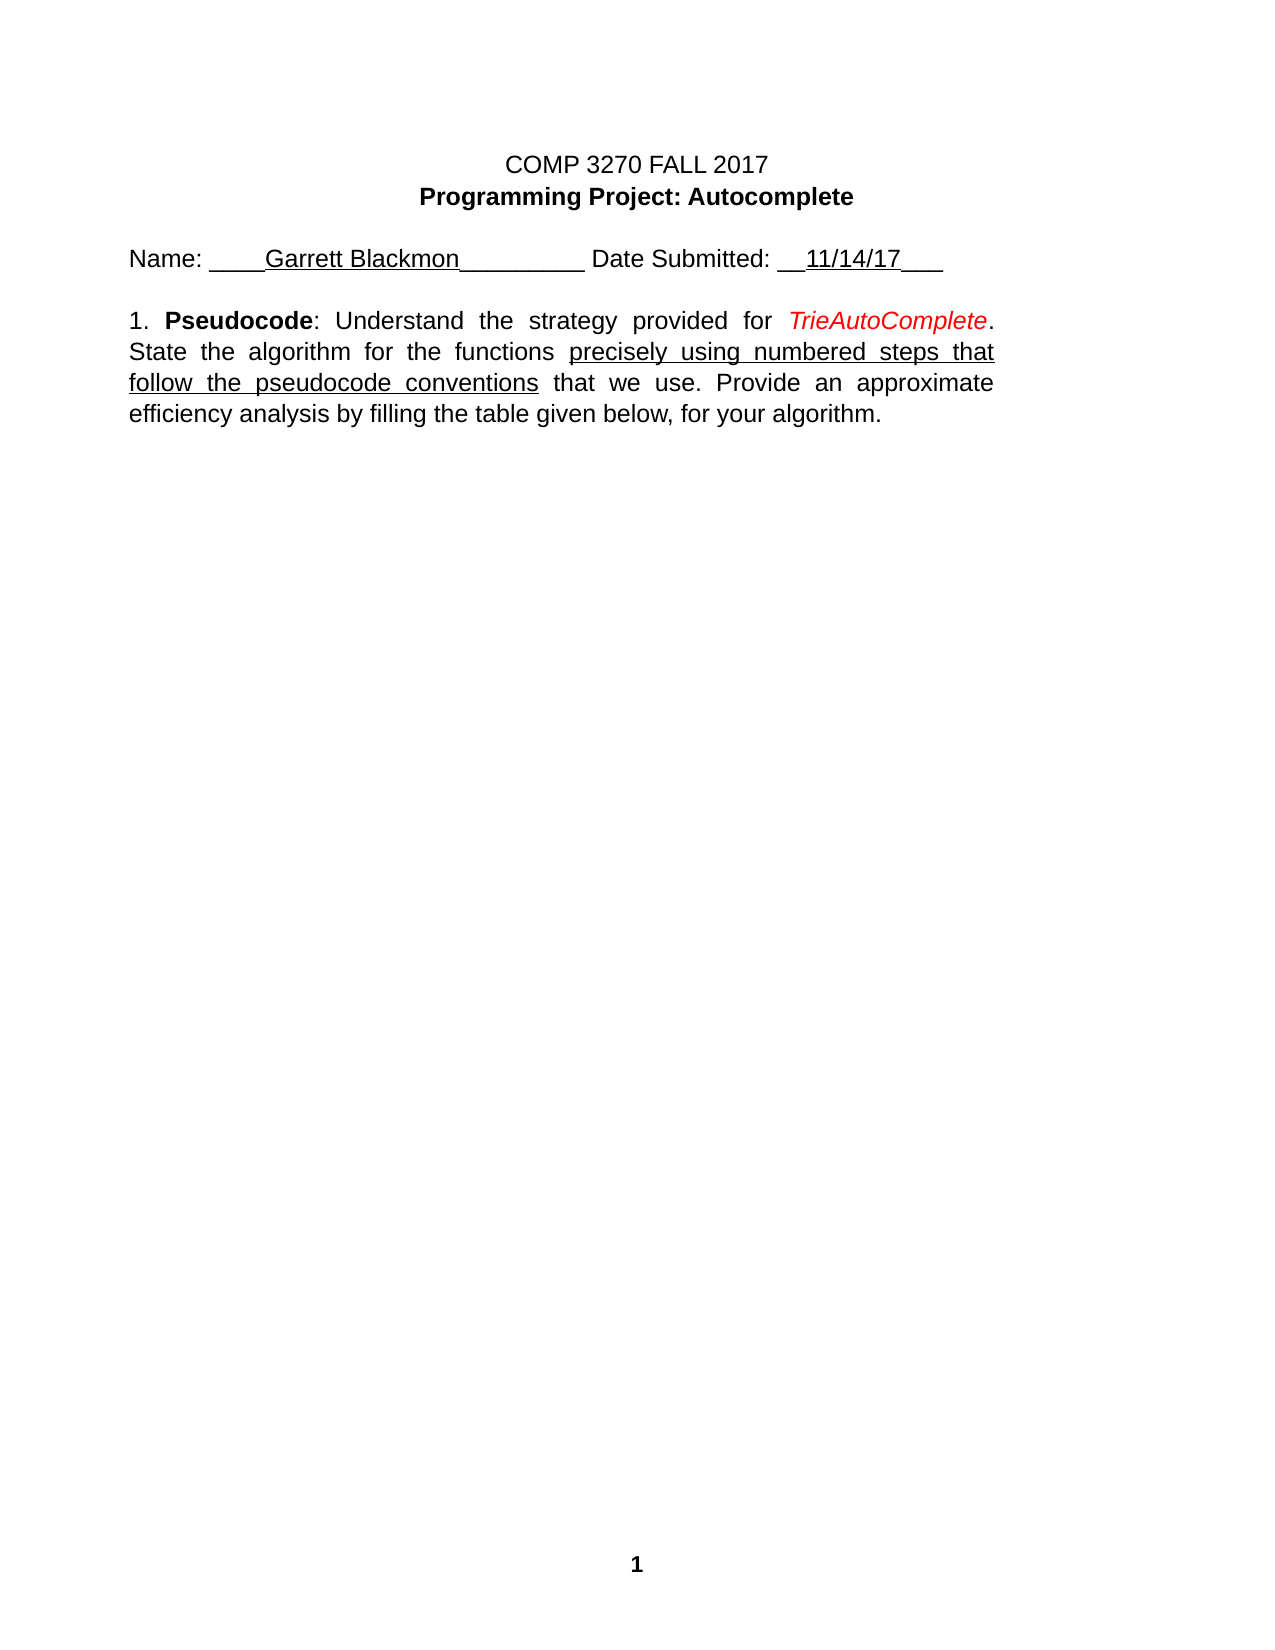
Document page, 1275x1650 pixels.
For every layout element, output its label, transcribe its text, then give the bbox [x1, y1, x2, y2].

text Name: ____Garrett Blackmon_________ Date Submitted: __11/14/17___ [129, 244, 995, 273]
text 1. Pseudocode: Understand the strategy provided for TrieAutoComplete. State the algorithm for the functions precisely using numbered steps that follow the pseudocode conventions that we use. Provide an approximate efficiency analysis by filling the table given below, for your algorithm. [129, 306, 995, 428]
text COMP 3270 FALL 2017 [279, 150, 995, 179]
text Programming Project: Autocomplete [279, 179, 995, 213]
